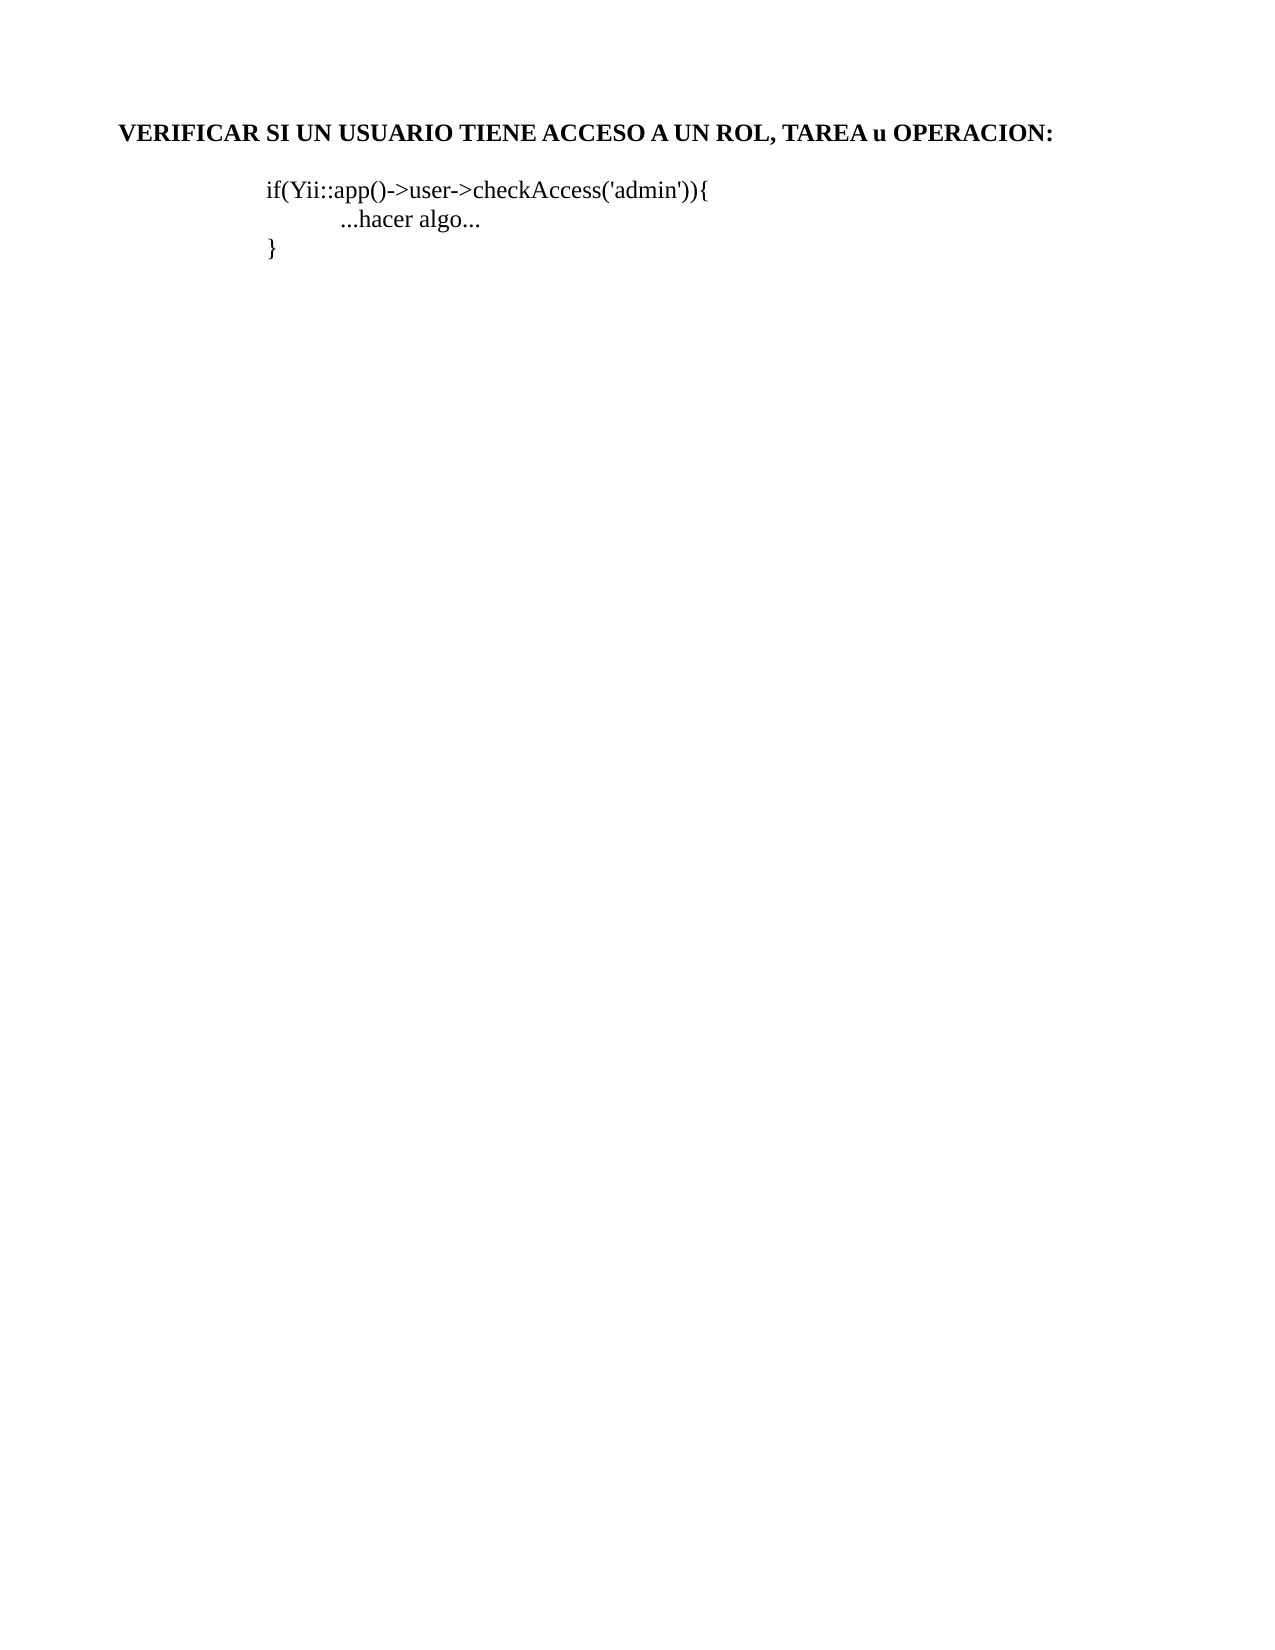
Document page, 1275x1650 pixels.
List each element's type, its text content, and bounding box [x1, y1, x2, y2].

text ...hacer algo... [192, 204, 1157, 233]
text } [192, 233, 1157, 262]
text VERIFICAR SI UN USUARIO TIENE ACCESO A UN ROL, TAREA u OPERACION: [118, 118, 1157, 147]
text if(Yii::app()->user->checkAccess('admin')){ [192, 176, 1157, 204]
